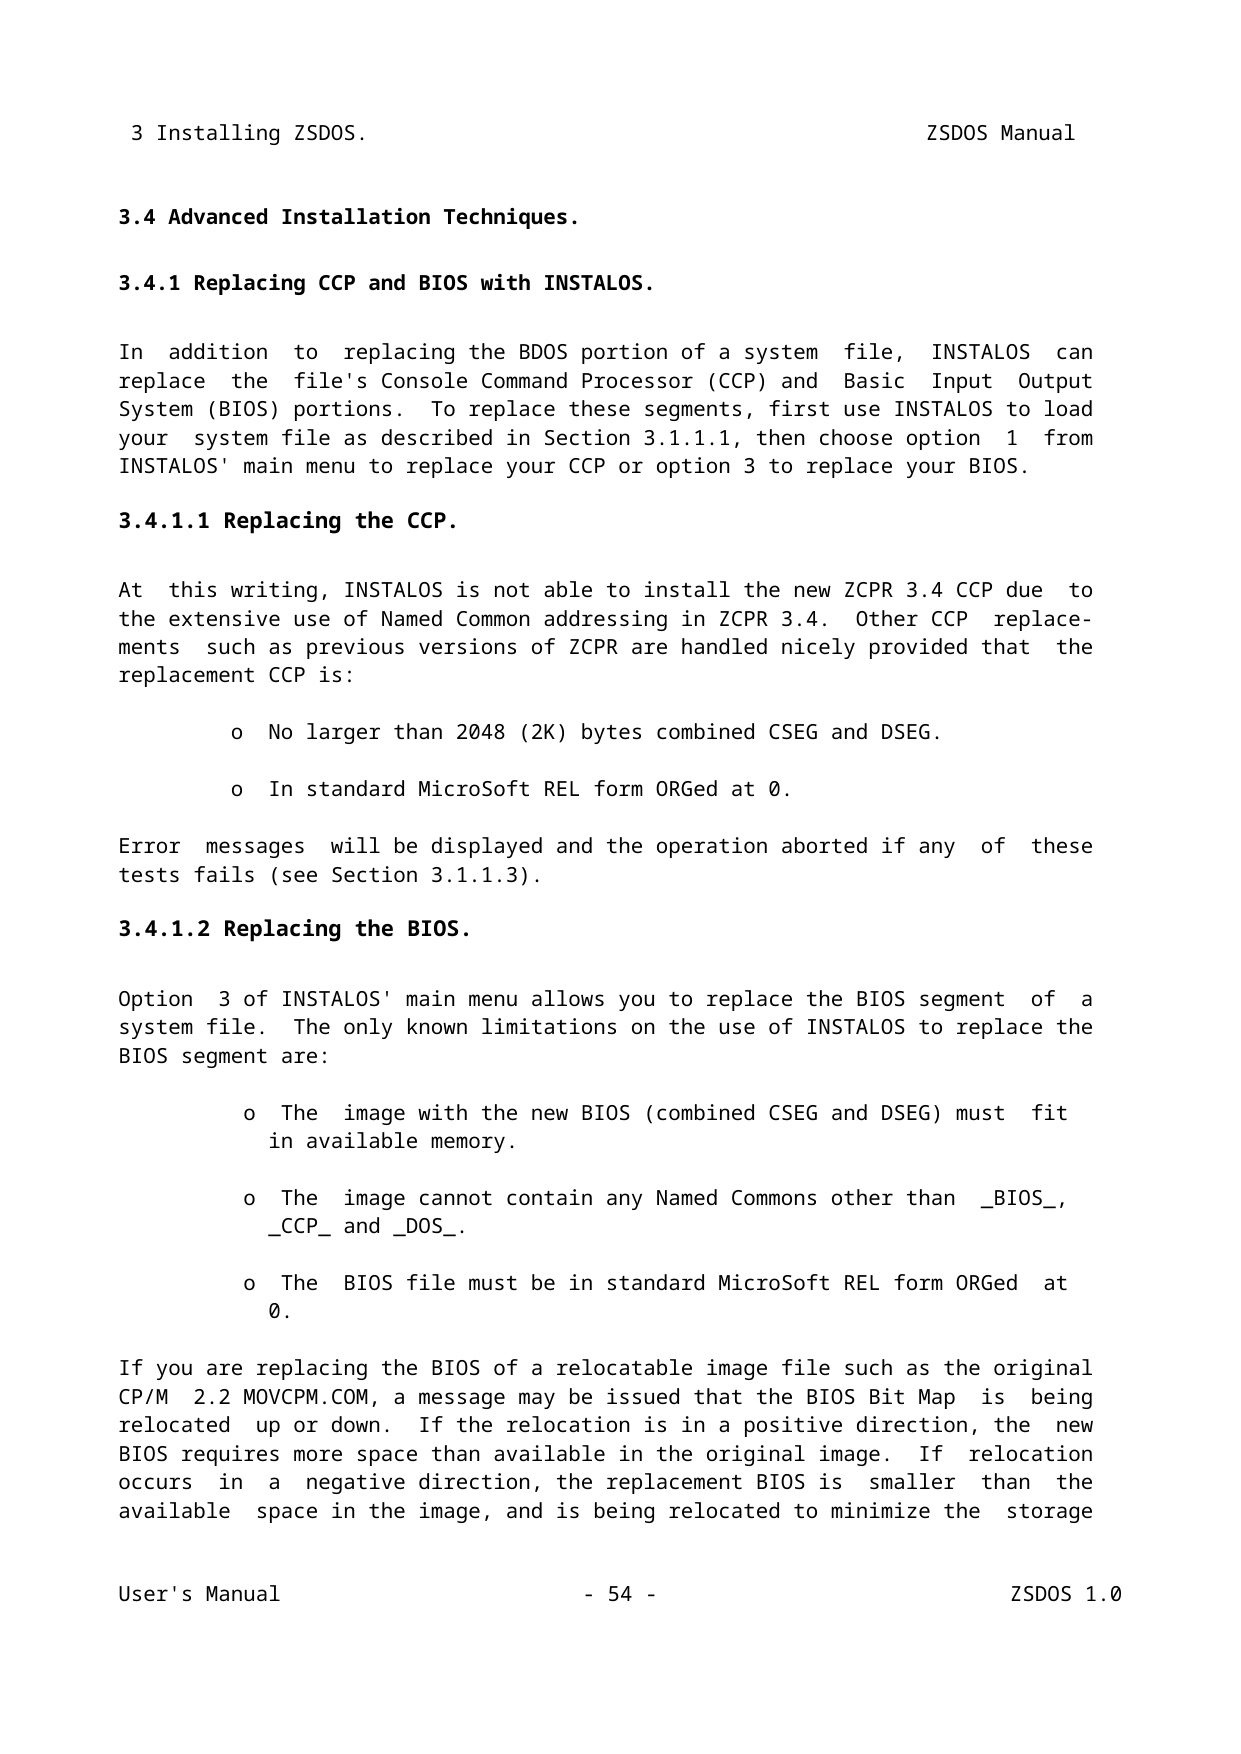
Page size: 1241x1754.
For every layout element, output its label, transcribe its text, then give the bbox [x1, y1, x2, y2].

text BIOS segment are: [118, 1041, 1122, 1069]
text replacement CCP is: [118, 661, 1122, 689]
text in available memory. [118, 1126, 1122, 1154]
text relocated up or down. If the relocation is in a positive direction, the new [118, 1410, 1122, 1439]
text tests fails (see Section 3.1.1.3). [118, 860, 1122, 888]
text occurs in a negative direction, the replacement BIOS is smaller than the [118, 1467, 1122, 1496]
text 0. [118, 1297, 1122, 1325]
text ments such as previous versions of ZCPR are handled nicely provided that the [118, 632, 1122, 661]
subtitle 3.4.1.1 Replacing the CCP. [118, 504, 1122, 534]
text BIOS requires more space than available in the original image. If relocation [118, 1439, 1122, 1467]
text the extensive use of Named Common addressing in ZCPR 3.4. Other CCP replace- [118, 604, 1122, 632]
subtitle 3.4.1 Replacing CCP and BIOS with INSTALOS. [118, 268, 1122, 296]
text replace the file's Console Command Processor (CCP) and Basic Input Output [118, 366, 1122, 394]
text CP/M 2.2 MOVCPM.COM, a message may be issued that the BIOS Bit Map is being [118, 1382, 1122, 1410]
text In addition to replacing the BDOS portion of a system file, INSTALOS can [118, 337, 1122, 366]
text o No larger than 2048 (2K) bytes combined CSEG and DSEG. [118, 717, 1122, 746]
text your system file as described in Section 3.1.1.1, then choose option 1 from [118, 423, 1122, 451]
subtitle 3.4 Advanced Installation Techniques. [118, 202, 1122, 231]
text available space in the image, and is being relocated to minimize the storage [118, 1496, 1122, 1524]
text o The image with the new BIOS (combined CSEG and DSEG) must fit [118, 1098, 1122, 1126]
text If you are replacing the BIOS of a relocatable image file such as the original [118, 1353, 1122, 1382]
text Option 3 of INSTALOS' main menu allows you to replace the BIOS segment of a [118, 984, 1122, 1012]
text Error messages will be displayed and the operation aborted if any of these [118, 831, 1122, 860]
subtitle 3.4.1.2 Replacing the BIOS. [118, 913, 1122, 943]
text o The BIOS file must be in standard MicroSoft REL form ORGed at [118, 1268, 1122, 1297]
text At this writing, INSTALOS is not able to install the new ZCPR 3.4 CCP due to [118, 575, 1122, 604]
text System (BIOS) portions. To replace these segments, first use INSTALOS to load [118, 394, 1122, 423]
text system file. The only known limitations on the use of INSTALOS to replace the [118, 1012, 1122, 1041]
text INSTALOS' main menu to replace your CCP or option 3 to replace your BIOS. [118, 451, 1122, 479]
text o In standard MicroSoft REL form ORGed at 0. [118, 774, 1122, 803]
text o The image cannot contain any Named Commons other than _BIOS_, [118, 1183, 1122, 1211]
text _CCP_ and _DOS_. [118, 1211, 1122, 1240]
